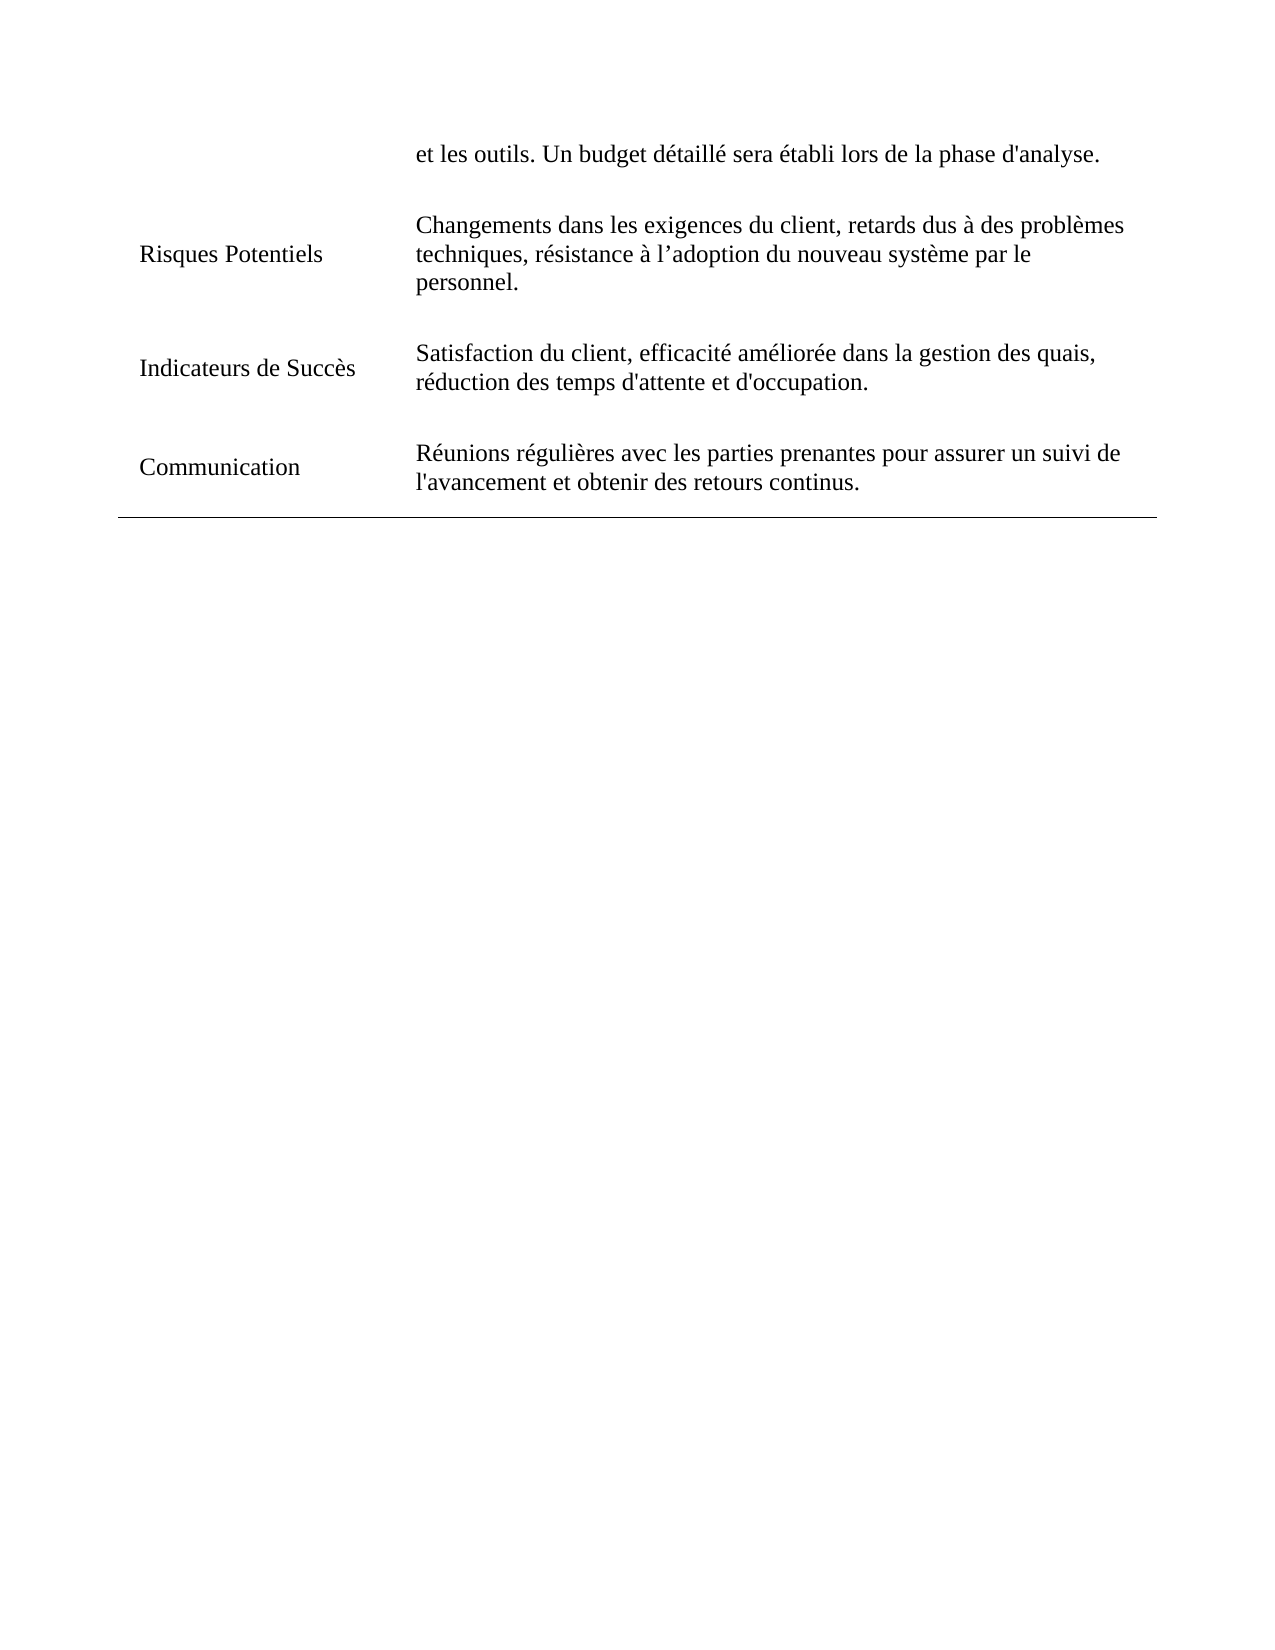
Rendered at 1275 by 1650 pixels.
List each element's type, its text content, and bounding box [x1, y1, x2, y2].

table_cell [118, 118, 394, 189]
table_cell Indicateurs de Succès [118, 317, 394, 417]
table_cell Réunions régulières avec les parties prenantes pour assurer un suivi de l'avancement et obtenir des retours continus. [395, 417, 1157, 516]
table_cell et les outils. Un budget détaillé sera établi lors de la phase d'analyse. [395, 118, 1157, 189]
table_cell Changements dans les exigences du client, retards dus à des problèmes techniques, résistance à l’adoption du nouveau système par le personnel. [395, 189, 1157, 317]
table_cell Satisfaction du client, efficacité améliorée dans la gestion des quais, réduction des temps d'attente et d'occupation. [395, 317, 1157, 417]
table_cell Risques Potentiels [118, 189, 394, 317]
table_cell Communication [118, 417, 394, 516]
